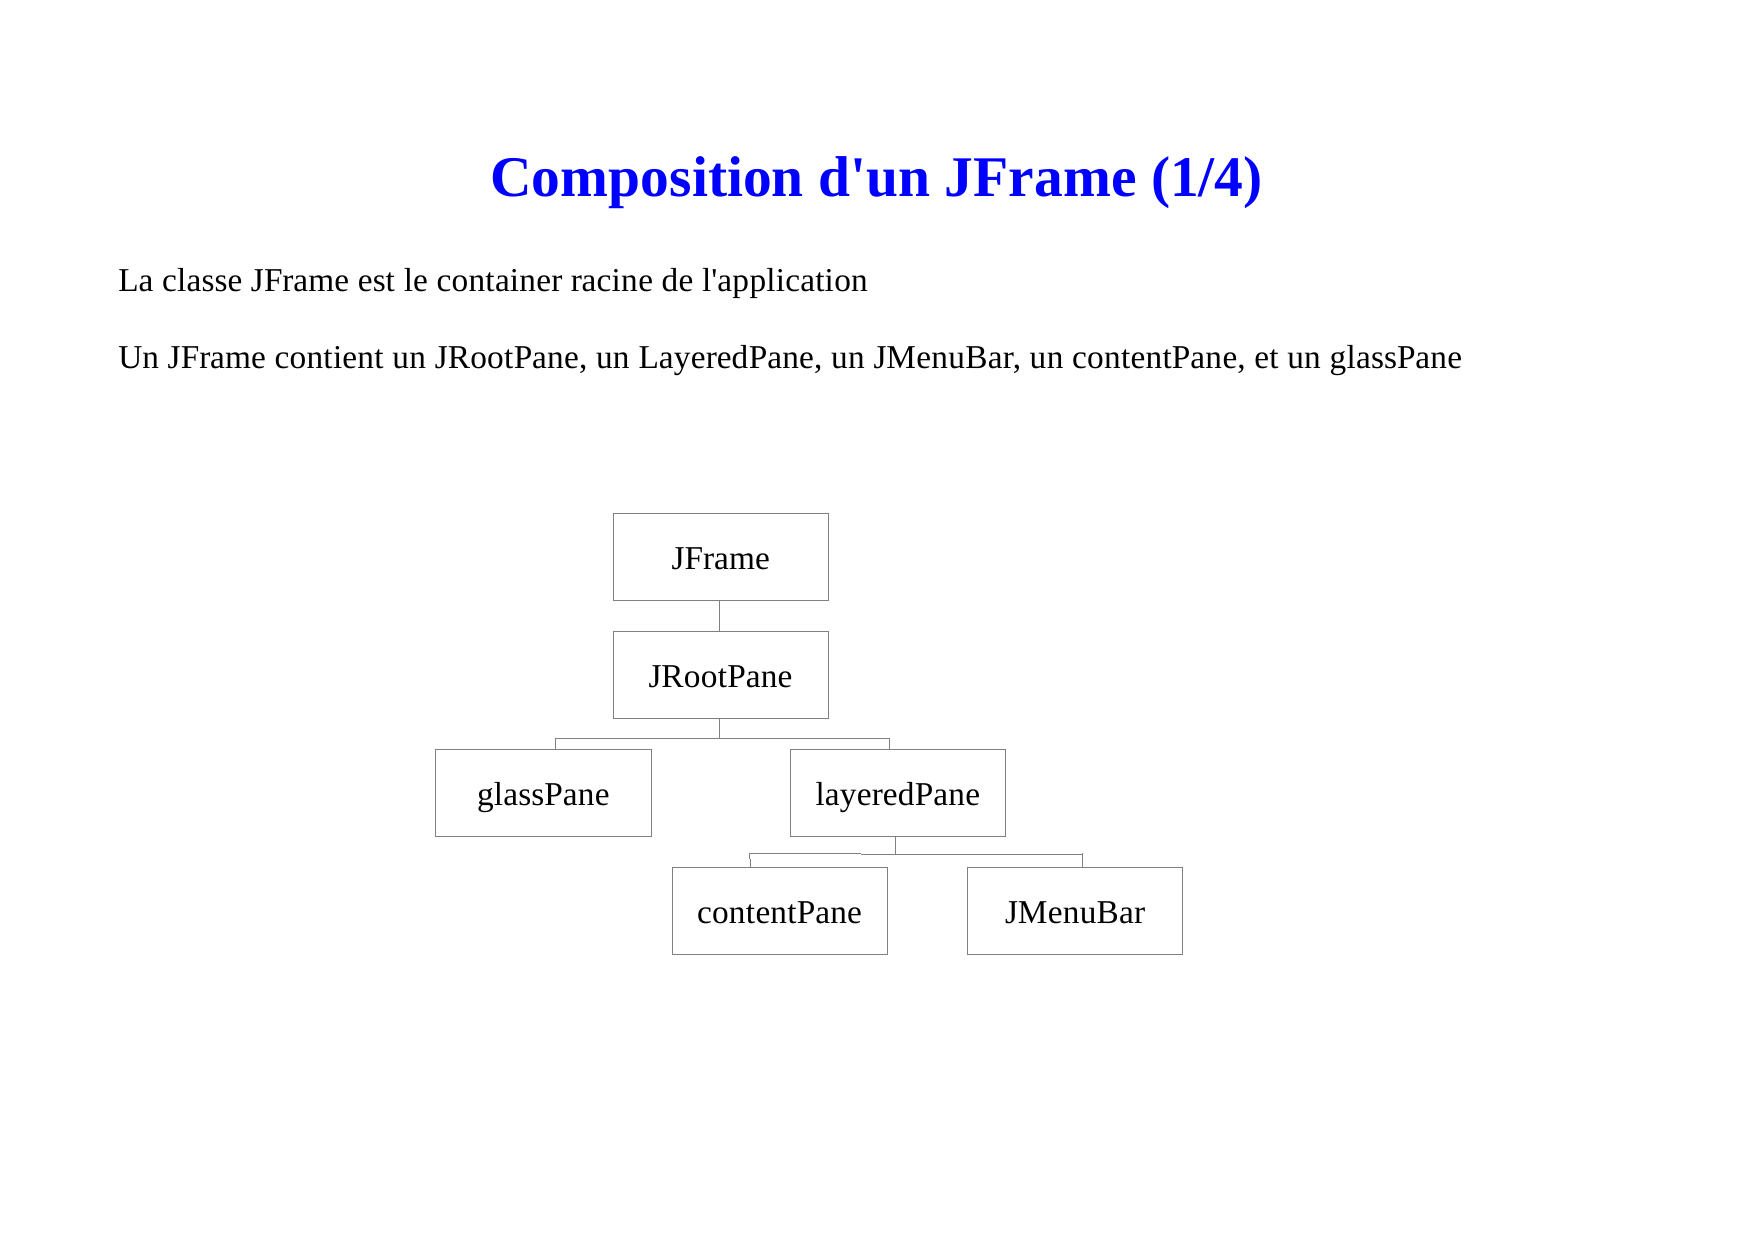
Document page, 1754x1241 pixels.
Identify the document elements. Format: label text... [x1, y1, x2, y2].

text La classe JFrame est le container racine de l'application [118, 260, 1636, 298]
subtitle Composition d'un JFrame (1/4) [118, 143, 1636, 209]
text Un JFrame contient un JRootPane, un LayeredPane, un JMenuBar, un contentPane, et un glassPane [118, 337, 1636, 375]
